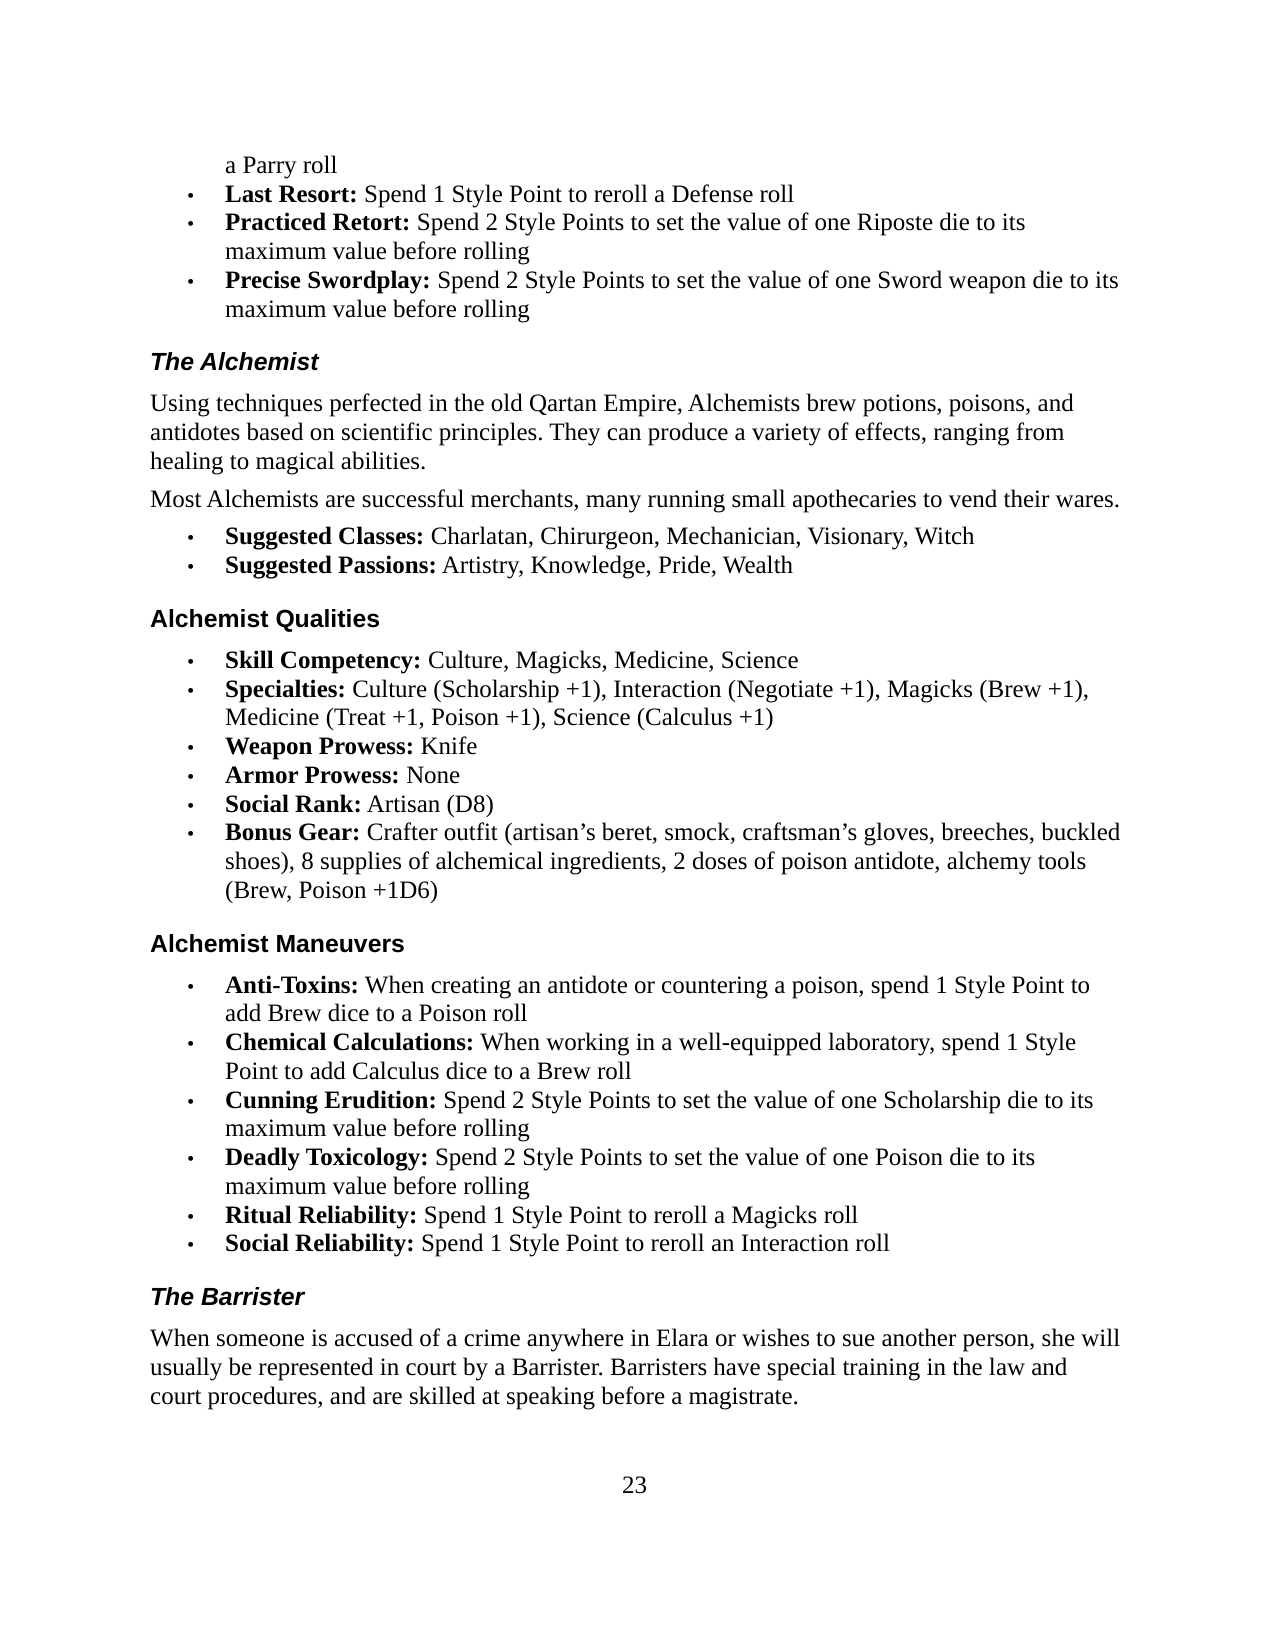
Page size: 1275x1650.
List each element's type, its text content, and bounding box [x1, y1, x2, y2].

list Chemical Calculations: When working in a well-equipped laboratory, spend 1 Style Point to add Calculus dice to a Brew roll [187, 1027, 1125, 1085]
list Weapon Prowess: Knife [187, 731, 1125, 760]
list Precise Swordplay: Spend 2 Style Points to set the value of one Sword weapon die to its maximum value before rolling [187, 265, 1125, 322]
list Armor Prowess: None [187, 760, 1125, 789]
list Social Rank: Artisan (D8) [187, 789, 1125, 817]
text Using techniques perfected in the old Qartan Empire, Alchemists brew potions, poisons, and antidotes based on scientific principles. They can produce a variety of effects, ranging from healing to magical abilities. [150, 388, 1125, 475]
list Practiced Retort: Spend 2 Style Points to set the value of one Riposte die to its maximum value before rolling [187, 207, 1125, 265]
list a Parry roll [187, 150, 1125, 179]
text Most Alchemists are successful merchants, many running small apothecaries to vend their wares. [150, 484, 1125, 512]
list Anti-Toxins: When creating an antidote or countering a poison, spend 1 Style Point to add Brew dice to a Poison roll [187, 970, 1125, 1027]
subtitle The Alchemist [150, 347, 1125, 376]
list Social Reliability: Spend 1 Style Point to reroll an Interaction roll [187, 1228, 1125, 1257]
subtitle The Barrister [150, 1282, 1125, 1311]
subtitle Alchemist Maneuvers [150, 929, 1125, 957]
list Cunning Erudition: Spend 2 Style Points to set the value of one Scholarship die to its maximum value before rolling [187, 1085, 1125, 1142]
list Suggested Classes: Charlatan, Chirurgeon, Mechanician, Visionary, Witch [187, 521, 1125, 550]
list Ritual Reliability: Spend 1 Style Point to reroll a Magicks roll [187, 1200, 1125, 1228]
list Deadly Toxicology: Spend 2 Style Points to set the value of one Poison die to its maximum value before rolling [187, 1142, 1125, 1200]
list Specialties: Culture (Scholarship +1), Interaction (Negotiate +1), Magicks (Brew +1), Medicine (Treat +1, Poison +1), Science (Calculus +1) [187, 674, 1125, 731]
list Bonus Gear: Crafter outfit (artisan’s beret, smock, craftsman’s gloves, breeches, buckled shoes), 8 supplies of alchemical ingredients, 2 doses of poison antidote, alchemy tools (Brew, Poison +1D6) [187, 817, 1125, 904]
list Suggested Passions: Artistry, Knowledge, Pride, Wealth [187, 550, 1125, 579]
list Skill Competency: Culture, Magicks, Medicine, Science [187, 645, 1125, 674]
text When someone is accused of a crime anywhere in Elara or wishes to sue another person, she will usually be represented in court by a Barrister. Barristers have special training in the law and court procedures, and are skilled at speaking before a magistrate. [150, 1323, 1125, 1409]
list Last Resort: Spend 1 Style Point to reroll a Defense roll [187, 179, 1125, 207]
subtitle Alchemist Qualities [150, 604, 1125, 632]
